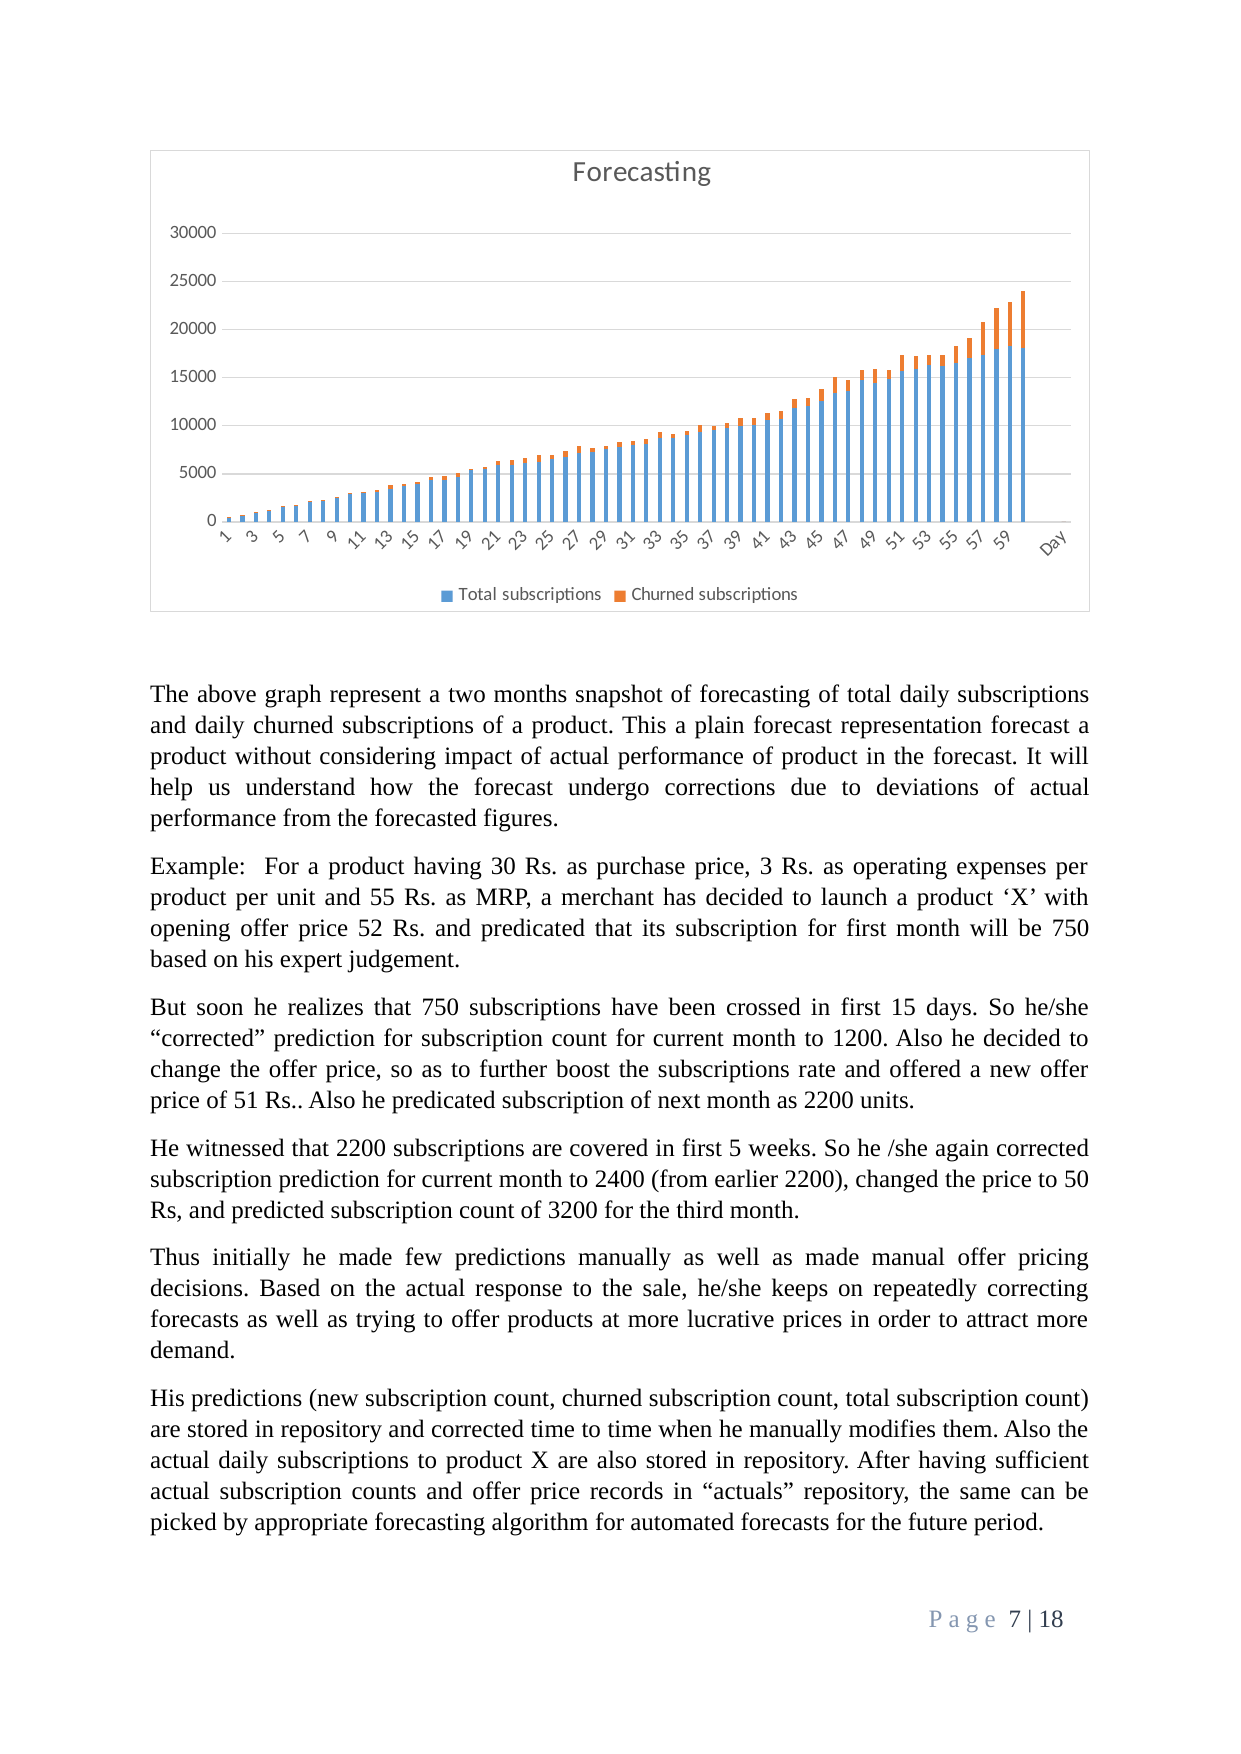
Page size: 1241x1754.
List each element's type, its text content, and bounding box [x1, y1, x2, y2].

text He witnessed that 2200 subscriptions are covered in first 5 weeks. So he /she again corrected subscription prediction for current month to 2400 (from earlier 2200), changed the price to 50 Rs, and predicted subscription count of 3200 for the third month. [150, 1133, 1090, 1223]
text Thus initially he made few predictions manually as well as made manual offer pricing decisions. Based on the actual response to the sale, he/she keeps on repeatedly correcting forecasts as well as trying to offer products at more lucrative prices in order to attract more demand. [150, 1242, 1090, 1364]
text The above graph represent a two months snapshot of forecasting of total daily subscriptions and daily churned subscriptions of a product. This a plain forecast representation forecast a product without considering impact of actual performance of product in the forecast. It will help us understand how the forecast undergo corrections due to deviations of actual performance from the forecasted figures. [150, 679, 1090, 832]
text But soon he realizes that 750 subscriptions have been crossed in first 15 days. So he/she “corrected” prediction for subscription count for current month to 1200. Also he decided to change the offer price, so as to further boost the subscriptions rate and offered a new offer price of 51 Rs.. Also he predicated subscription of next month as 2200 units. [150, 992, 1090, 1114]
text Example: For a product having 30 Rs. as purchase price, 3 Rs. as operating expenses per product per unit and 55 Rs. as MRP, a merchant has decided to launch a product ‘X’ with opening offer price 52 Rs. and predicated that its subscription for first month will be 750 based on his expert judgement. [150, 851, 1090, 973]
text His predictions (new subscription count, churned subscription count, total subscription count) are stored in repository and corrected time to time when he manually modifies them. Also the actual daily subscriptions to product X are also stored in repository. After having sufficient actual subscription counts and offer price records in “actuals” repository, the same can be picked by appropriate forecasting algorithm for automated forecasts for the future period. [150, 1383, 1090, 1536]
